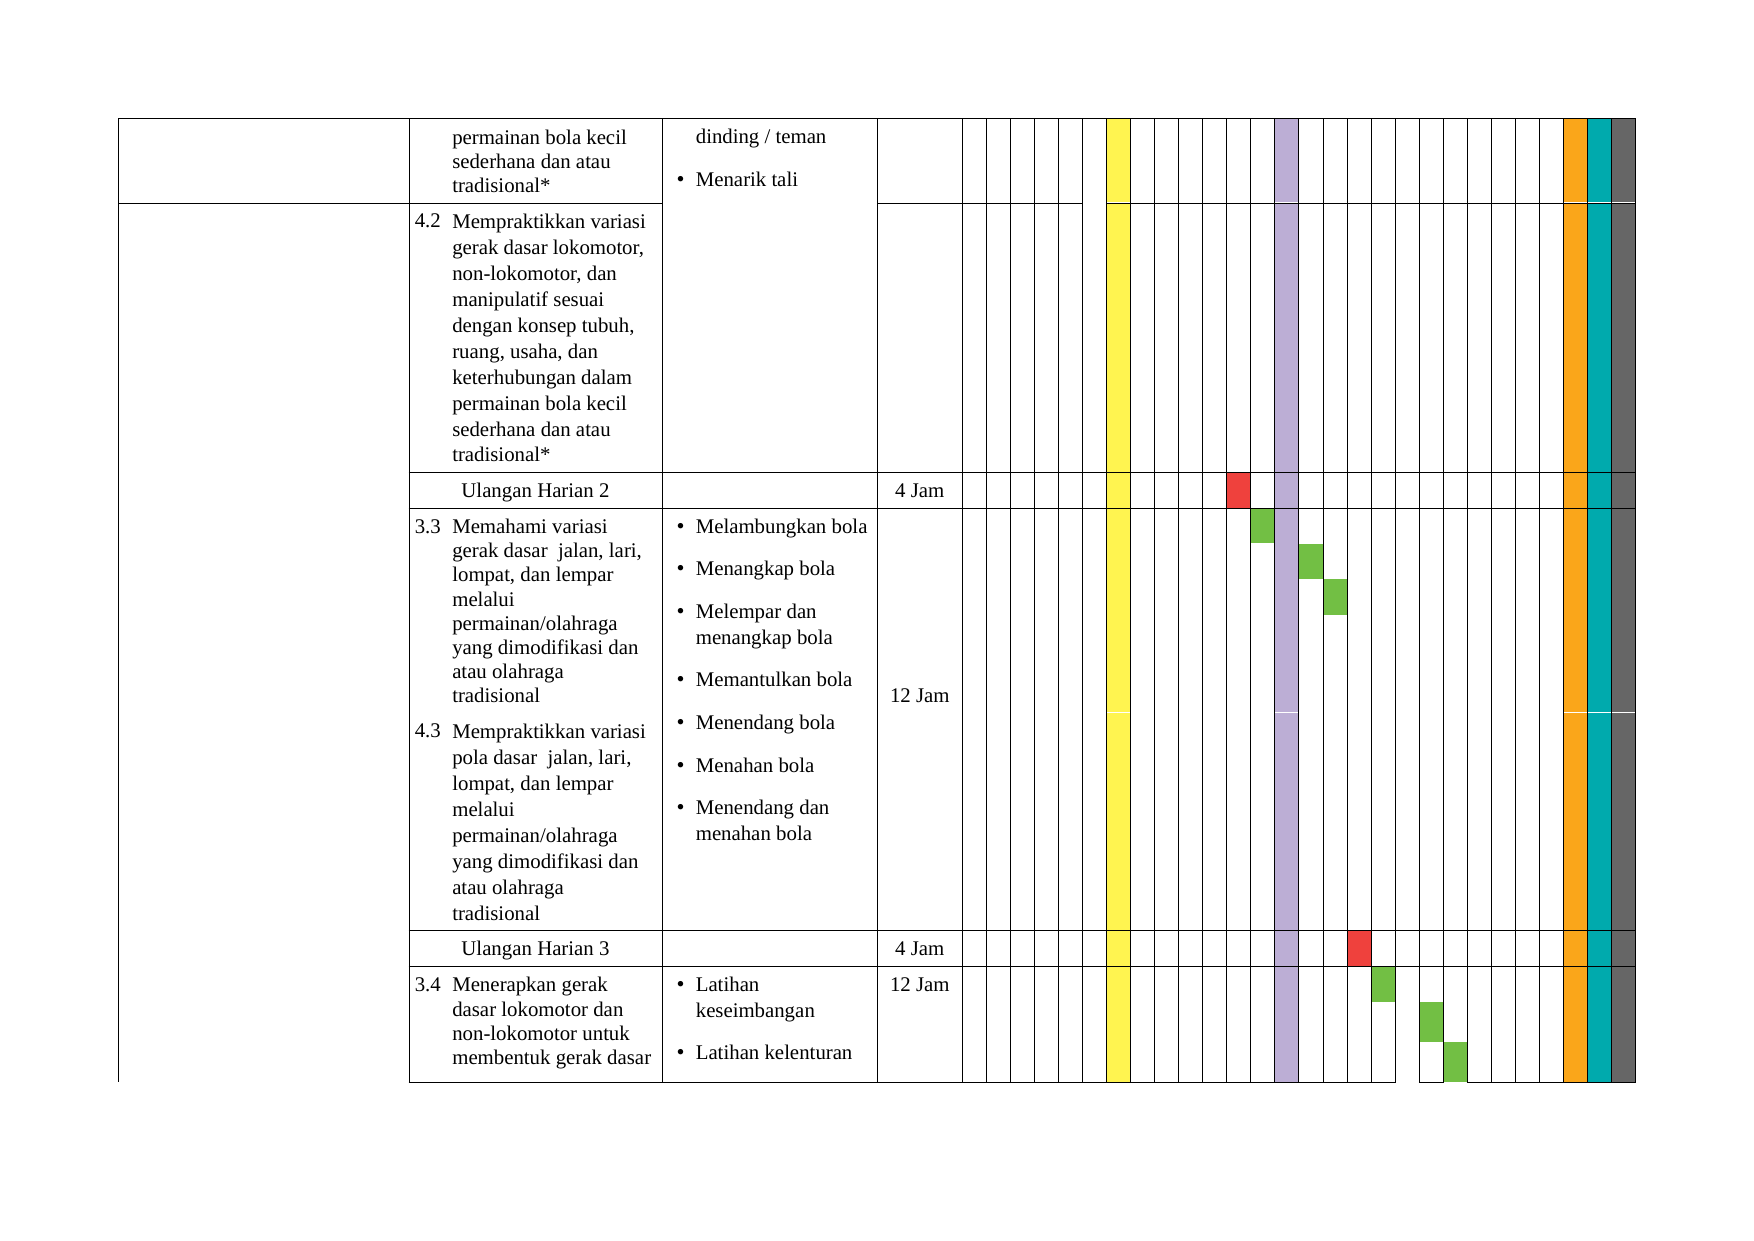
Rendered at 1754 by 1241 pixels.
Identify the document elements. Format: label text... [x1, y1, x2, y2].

table_cell [1564, 509, 1587, 712]
table_cell [1227, 713, 1250, 930]
table_cell Ulangan Harian 3 [410, 931, 662, 966]
table_cell [1059, 931, 1082, 966]
table_cell [987, 204, 1010, 472]
table_cell [148, 713, 409, 930]
table_cell [1299, 119, 1323, 202]
table_cell [1203, 509, 1226, 712]
table_cell [1251, 473, 1274, 508]
table_cell [1588, 713, 1611, 930]
table_cell [1516, 204, 1539, 472]
table_cell [1155, 931, 1178, 966]
table_cell [148, 508, 409, 712]
table_cell [1275, 509, 1298, 712]
table_cell [1612, 967, 1635, 1082]
table_cell [1564, 713, 1587, 930]
table_cell [1059, 473, 1082, 508]
table_cell [1612, 473, 1635, 508]
table_cell [1179, 713, 1202, 930]
table_cell [1299, 713, 1323, 930]
table_cell [1131, 931, 1154, 966]
table_cell [119, 472, 147, 508]
table_cell [1251, 204, 1274, 472]
table_cell [1251, 713, 1274, 930]
table_cell [1299, 579, 1323, 712]
table_cell [1372, 967, 1395, 1002]
table_cell [1516, 713, 1539, 930]
table_cell [1227, 931, 1250, 966]
table_cell [1035, 713, 1058, 930]
table_cell [1155, 204, 1178, 472]
table_cell [148, 472, 409, 508]
table_cell [1203, 204, 1226, 472]
table_cell Ulangan Harian 2 [410, 473, 662, 508]
table_cell [1420, 473, 1443, 508]
table_cell [1492, 931, 1515, 966]
table_cell [1059, 713, 1082, 930]
table_cell [1588, 967, 1611, 1082]
table_cell [1179, 473, 1202, 508]
table_cell [119, 508, 147, 712]
table_cell [1324, 713, 1347, 930]
table_cell [1251, 509, 1274, 543]
table_cell [987, 509, 1010, 712]
table_cell [1251, 967, 1274, 1082]
table_cell [1492, 473, 1515, 508]
table_cell [1564, 473, 1587, 508]
table_cell 4 Jam [878, 931, 962, 966]
table_cell [1420, 931, 1443, 966]
table_cell 4.3 [410, 713, 446, 930]
table_cell [1492, 119, 1515, 202]
table_cell [1299, 967, 1323, 1082]
table_cell [1396, 713, 1419, 930]
table_cell [1083, 713, 1106, 930]
table_cell [1372, 713, 1395, 930]
table_cell [1444, 713, 1467, 930]
table_cell [1299, 473, 1323, 508]
table_cell [1059, 119, 1082, 202]
table_cell [1275, 119, 1298, 202]
table_cell [1155, 473, 1178, 508]
table_cell [1516, 119, 1539, 202]
table_cell Latihan keseimbangan Latihan kelenturan Latihan kekuatan [663, 967, 877, 1082]
table_cell [1324, 544, 1347, 579]
table_cell [1492, 713, 1515, 930]
table_cell [1396, 473, 1419, 508]
table_cell [1612, 713, 1635, 930]
table_cell [1348, 713, 1371, 930]
table_cell [1588, 931, 1611, 966]
table_cell [148, 930, 409, 966]
table_cell [1251, 119, 1274, 202]
table_cell [1324, 119, 1347, 202]
table_cell [1564, 204, 1587, 472]
table_cell [1372, 473, 1395, 508]
table_cell [963, 931, 986, 966]
table_cell [1444, 119, 1467, 202]
table_cell [1275, 713, 1298, 930]
table_cell [1299, 204, 1323, 472]
table_cell [663, 931, 877, 966]
table_cell [1131, 713, 1154, 930]
table_cell [1420, 967, 1443, 1002]
table_cell Memahami variasi gerak dasar jalan, lari, lompat, dan lempar melalui permainan/olahraga yang dimodifikasi dan atau olahraga tradisional [446, 509, 662, 712]
table_cell [1420, 204, 1443, 472]
table_cell [1372, 204, 1395, 472]
table_cell [1131, 473, 1154, 508]
table_cell [1516, 931, 1539, 966]
table_cell [1324, 509, 1347, 543]
table_cell [1107, 931, 1130, 966]
table_cell [1203, 713, 1226, 930]
table_cell [1107, 204, 1130, 472]
table_cell [119, 119, 147, 202]
table_cell [148, 119, 409, 202]
table_cell [148, 966, 409, 1082]
table_cell [1372, 1002, 1395, 1082]
table_cell [987, 119, 1010, 202]
table_cell [1444, 931, 1467, 966]
table_cell [1444, 967, 1467, 1002]
table_cell [1516, 473, 1539, 508]
table_cell [1179, 967, 1202, 1082]
table_cell [1083, 119, 1106, 472]
table_cell [1396, 967, 1419, 1082]
table_cell [1035, 509, 1058, 712]
table_cell [987, 713, 1010, 930]
table_cell [1396, 509, 1419, 712]
table_cell [1107, 119, 1130, 202]
table_cell [1179, 204, 1202, 472]
table_cell [1155, 967, 1178, 1082]
table_cell [1444, 1042, 1467, 1082]
table_cell [963, 509, 986, 712]
table_cell [1299, 509, 1323, 543]
table_cell [1011, 509, 1034, 712]
table_cell Mempraktikkan variasi pola dasar jalan, lari, lompat, dan lempar melalui permainan/olahraga yang dimodifikasi dan atau olahraga tradisional [446, 713, 662, 930]
table_cell [1011, 931, 1034, 966]
table_cell Mempraktikkan variasi gerak dasar lokomotor, non-lokomotor, dan manipulatif sesuai dengan konsep tubuh, ruang, usaha, dan keterhubungan dalam permainan bola kecil sederhana dan atau tradisional* [446, 204, 662, 472]
table_cell [1540, 967, 1563, 1082]
table_cell [1083, 967, 1106, 1082]
table_cell [1299, 931, 1323, 966]
table_cell [1444, 204, 1467, 472]
table_cell [1516, 509, 1539, 712]
table_cell [1275, 204, 1298, 472]
table_cell [1468, 473, 1491, 508]
table_cell [987, 473, 1010, 508]
table_cell [1035, 967, 1058, 1082]
table_cell [1468, 931, 1491, 966]
table_cell [1011, 967, 1034, 1082]
table_cell 4 Jam [878, 473, 962, 508]
table_cell [878, 119, 962, 202]
table_cell [1564, 967, 1587, 1082]
table_cell [1083, 509, 1106, 712]
table_cell [1155, 713, 1178, 930]
table_cell [1203, 967, 1226, 1082]
table_cell [1492, 509, 1515, 712]
table_cell [1275, 473, 1298, 508]
table_cell [119, 713, 147, 930]
table_cell Menerapkan gerak dasar lokomotor dan non-lokomotor untuk membentuk gerak dasar [446, 967, 662, 1082]
table_cell 12 Jam [878, 967, 962, 1082]
table_cell [1251, 544, 1274, 712]
table_cell [1348, 931, 1371, 966]
table_cell [987, 967, 1010, 1082]
table_cell [1540, 509, 1563, 712]
table_cell [1420, 509, 1443, 712]
table_cell [1540, 473, 1563, 508]
table_cell [1468, 713, 1491, 930]
table_cell [1444, 473, 1467, 508]
table_cell 12 Jam [878, 509, 962, 712]
table_cell [987, 931, 1010, 966]
table_cell [1468, 509, 1491, 712]
table_cell [663, 473, 877, 508]
table_cell [1179, 119, 1202, 202]
table_cell [1131, 967, 1154, 1082]
table_cell [119, 930, 147, 966]
table_cell 3.4 [410, 967, 446, 1082]
table_cell [1203, 931, 1226, 966]
table_cell 3.3 [410, 509, 446, 712]
table_cell [1420, 119, 1443, 202]
table_cell [963, 473, 986, 508]
table_cell [1324, 967, 1347, 1082]
table_cell [1324, 931, 1347, 966]
table_cell [1612, 931, 1635, 966]
table_cell [1492, 204, 1515, 472]
table_cell [1444, 1002, 1467, 1042]
table_cell [1420, 1042, 1443, 1082]
table_cell [963, 119, 986, 202]
table_cell [1540, 713, 1563, 930]
table_cell [1107, 713, 1130, 930]
table_cell [878, 713, 962, 930]
table_cell [1348, 967, 1371, 1082]
table_cell [1299, 544, 1323, 579]
table_cell [1516, 967, 1539, 1082]
table_cell [1011, 473, 1034, 508]
table_cell [1203, 119, 1226, 202]
table_cell [1612, 119, 1635, 202]
table_cell [1324, 579, 1347, 615]
table_cell [1011, 119, 1034, 202]
table_cell [1131, 509, 1154, 712]
table_cell [1348, 473, 1371, 508]
table_cell [1540, 204, 1563, 472]
table_cell [1492, 967, 1515, 1082]
table_cell [1035, 119, 1058, 202]
table_cell [1011, 713, 1034, 930]
table_cell [1227, 967, 1250, 1082]
table_cell [1468, 204, 1491, 472]
table_cell [1396, 931, 1419, 966]
table_cell [1588, 509, 1611, 712]
table_cell [1203, 473, 1226, 508]
table_cell 4.2 [410, 204, 446, 472]
table_cell [1324, 204, 1347, 472]
table_cell [1155, 119, 1178, 202]
table_cell [1372, 509, 1395, 712]
table_cell [1564, 119, 1587, 202]
table_cell [1420, 1002, 1443, 1042]
table_cell [410, 119, 446, 202]
table_cell [1588, 473, 1611, 508]
table_cell permainan bola kecil sederhana dan atau tradisional* [446, 119, 662, 202]
table_cell Duduk mencium lutut Duduk selunjur mencium lantai Mendorong dinding / teman Menarik tali [663, 119, 877, 472]
table_cell [1396, 204, 1419, 472]
table_cell [1035, 473, 1058, 508]
table_cell [963, 204, 986, 472]
table_cell [1227, 509, 1250, 712]
table_cell [1275, 931, 1298, 966]
table_cell [1588, 204, 1611, 472]
table_cell [119, 204, 147, 472]
table_cell Melambungkan bola Menangkap bola Melempar dan menangkap bola Memantulkan bola Menendang bola Menahan bola Menendang dan menahan bola [663, 509, 877, 930]
table_cell [1155, 509, 1178, 712]
table_cell [1348, 119, 1371, 202]
table_cell [1227, 473, 1250, 508]
table_cell [1227, 119, 1250, 202]
table_cell [1324, 473, 1347, 508]
table_cell [963, 713, 986, 930]
table_cell [119, 966, 147, 1082]
table_cell [1275, 967, 1298, 1082]
table_cell [1107, 509, 1130, 712]
table_cell [1227, 204, 1250, 472]
table_cell [1444, 509, 1467, 712]
table_cell [1083, 931, 1106, 966]
table_cell [1420, 713, 1443, 930]
table_cell [1131, 204, 1154, 472]
table_cell [878, 204, 962, 472]
table_cell [1324, 615, 1347, 712]
table_cell [1348, 204, 1371, 472]
table_cell [1396, 119, 1419, 202]
table_cell [1035, 204, 1058, 472]
table_cell [1251, 931, 1274, 966]
table_cell [1372, 931, 1395, 966]
table_cell [1372, 119, 1395, 202]
table_cell [1083, 473, 1106, 508]
table_cell [1588, 119, 1611, 202]
table_cell [1035, 931, 1058, 966]
table_cell [1612, 204, 1635, 472]
table_cell [1179, 931, 1202, 966]
table_cell [1179, 509, 1202, 712]
table_cell [1011, 204, 1034, 472]
table_cell [1348, 509, 1371, 712]
table_cell [1059, 204, 1082, 472]
table_cell [148, 204, 409, 472]
table_cell [1612, 509, 1635, 712]
table_cell [1059, 509, 1082, 712]
table_cell [1468, 967, 1491, 1082]
table_cell [1468, 119, 1491, 202]
table_cell [1107, 473, 1130, 508]
table_cell [1107, 967, 1130, 1082]
table_cell [1540, 931, 1563, 966]
table_cell [1059, 967, 1082, 1082]
table_cell [1131, 119, 1154, 202]
table_cell [963, 967, 986, 1082]
table_cell [1540, 119, 1563, 202]
table_cell [1564, 931, 1587, 966]
